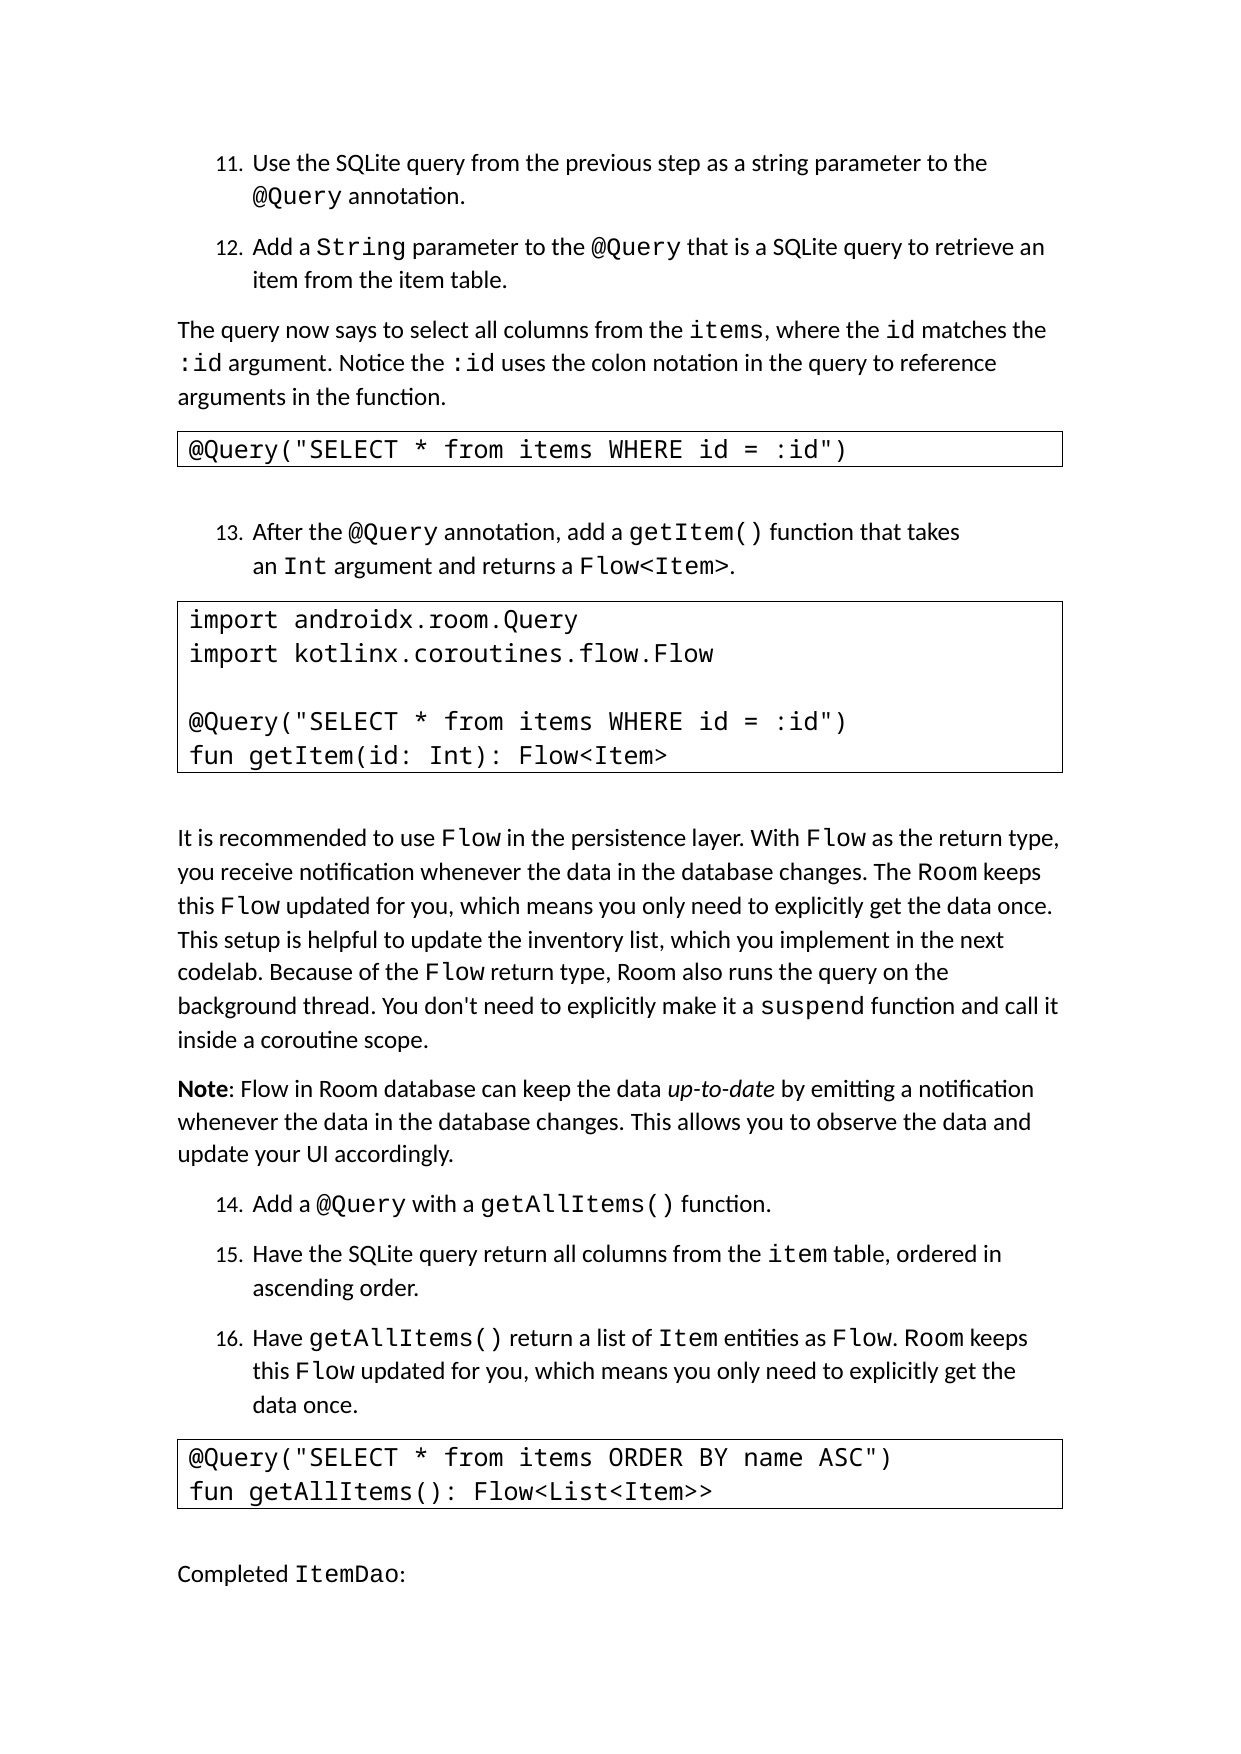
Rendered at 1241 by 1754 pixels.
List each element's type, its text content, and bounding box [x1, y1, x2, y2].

list Add a String parameter to the @Query that is a SQLite query to retrieve an item from the item table. [215, 231, 1063, 295]
table_header import androidx.room.Query import kotlinx.coroutines.flow.Flow @Query("SELECT * from items WHERE id = :id") fun getItem(id: Int): Flow<Item> [178, 602, 1062, 772]
text Note: Flow in Room database can keep the data up-to-date by emitting a notification whenever the data in the database changes. This allows you to observe the data and update your UI accordingly. [177, 1073, 1063, 1169]
list Add a @Query with a getAllItems() function. [215, 1188, 1063, 1220]
text The query now says to select all columns from the items, where the id matches the :id argument. Notice the :id uses the colon notation in the query to reference arguments in the function. [177, 314, 1063, 412]
text It is recommended to use Flow in the persistence layer. With Flow as the return type, you receive notification whenever the data in the database changes. The Room keeps this Flow updated for you, which means you only need to explicitly get the data once. This setup is helpful to update the inventory list, which you implement in the next codelab. Because of the Flow return type, Room also runs the query on the background thread. You don't need to explicitly make it a suspend function and call it inside a coroutine scope. [177, 822, 1063, 1055]
table_header @Query("SELECT * from items WHERE id = :id") [178, 432, 1062, 466]
list Use the SQLite query from the previous step as a string parameter to the @Query annotation. [215, 148, 1063, 212]
list After the @Query annotation, add a getItem() function that takes an Int argument and returns a Flow<Item>. [215, 516, 1063, 582]
table_header @Query("SELECT * from items ORDER BY name ASC") fun getAllItems(): Flow<List<Item>> [178, 1440, 1062, 1508]
text Completed ItemDao: [177, 1558, 1063, 1590]
list Have getAllItems() return a list of Item entities as Flow. Room keeps this Flow updated for you, which means you only need to explicitly get the data once. [215, 1322, 1063, 1420]
list Have the SQLite query return all columns from the item table, ordered in ascending order. [215, 1238, 1063, 1303]
